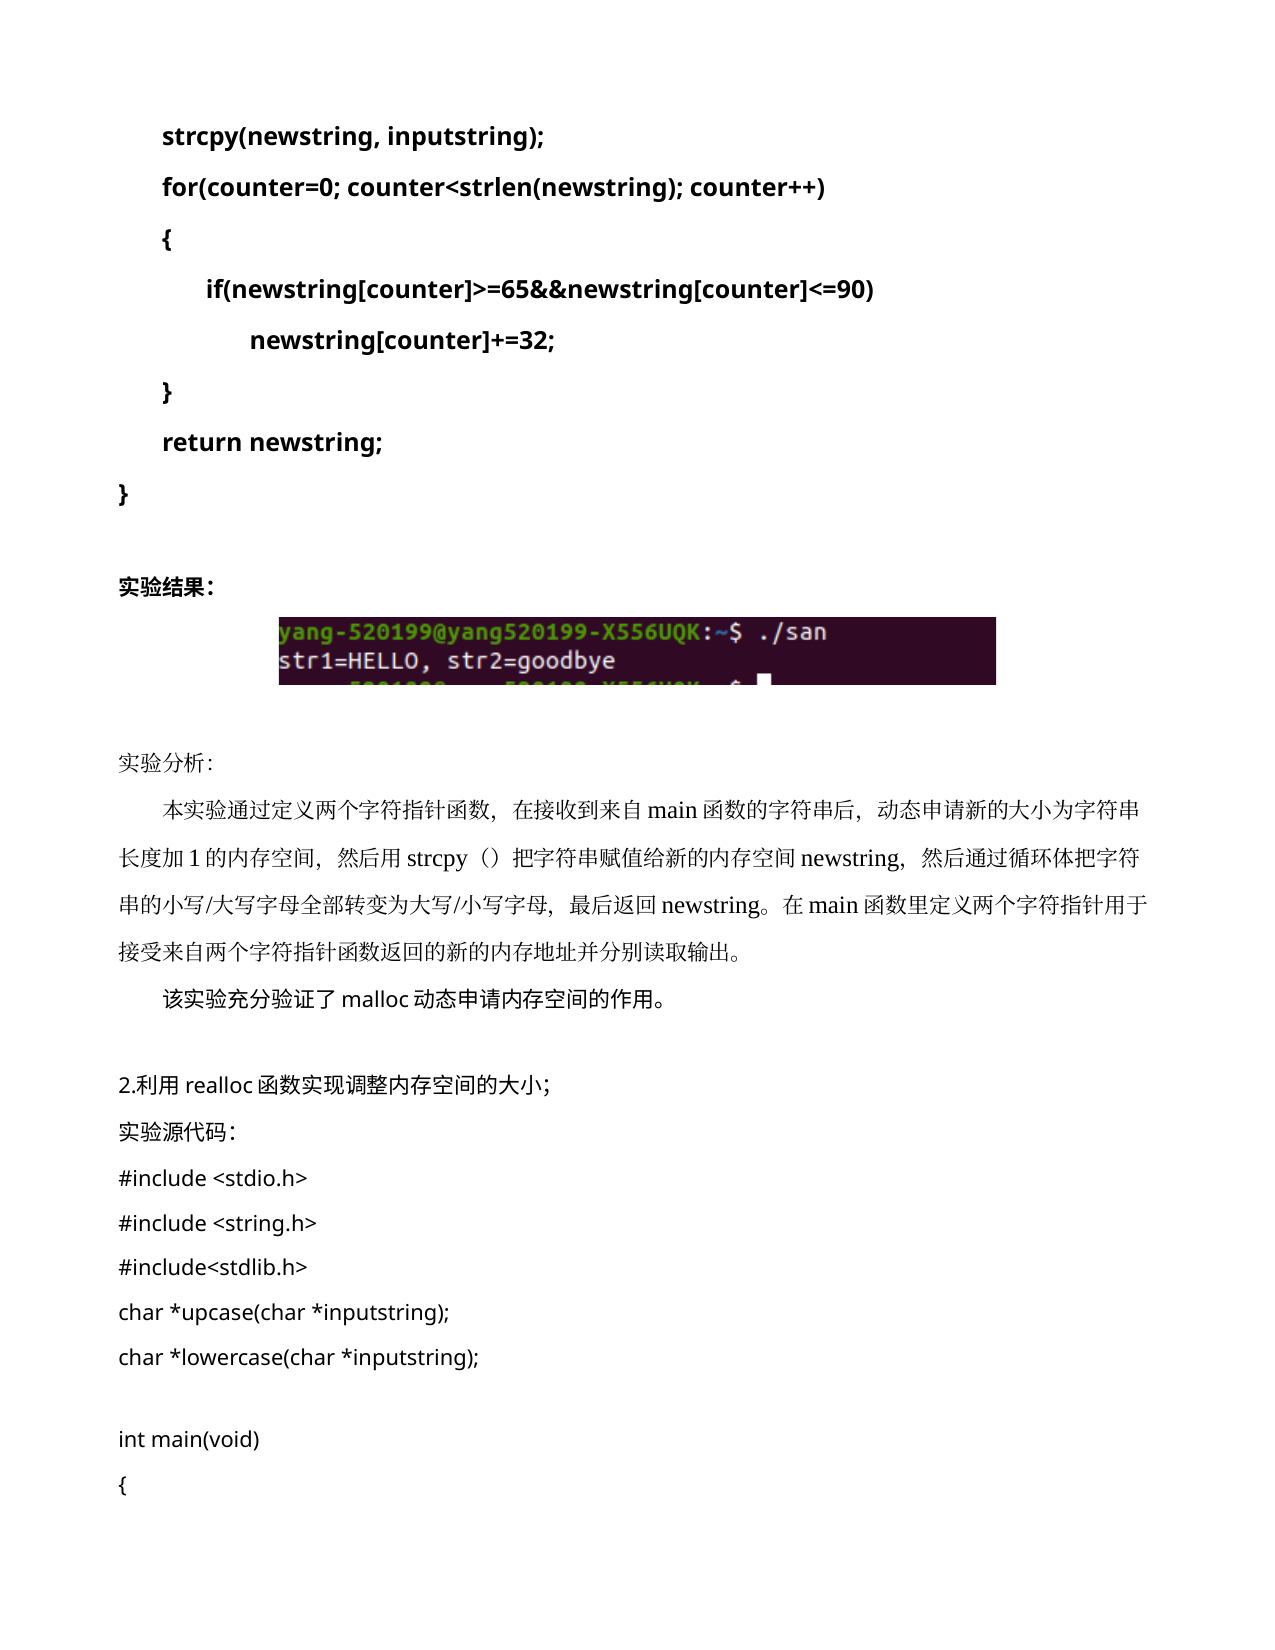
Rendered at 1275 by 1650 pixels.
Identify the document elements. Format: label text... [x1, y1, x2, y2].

list { [118, 1469, 1157, 1499]
text return newstring; [118, 424, 1157, 458]
text for(counter=0; counter<strlen(newstring); counter++) [118, 169, 1157, 203]
picture [278, 617, 997, 685]
text if(newstring[counter]>=65&&newstring[counter]<=90) [118, 271, 1157, 305]
text newstring[counter]+=32; [118, 322, 1157, 356]
list char *lowercase(char *inputstring); [118, 1342, 1157, 1371]
text 实验结果： [118, 569, 1157, 601]
text } [118, 373, 1157, 407]
text 本实验通过定义两个字符指针函数，在接收到来自main函数的字符串后，动态申请新的大小为字符串长度加1的内存空间，然后用strcpy（）把字符串赋值给新的内存空间newstring，然后通过循环体把字符串的小写/大写字母全部转变为大写/小写字母，最后返回newstring。在main函数里定义两个字符指针用于接受来自两个字符指针函数返回的新的内存地址并分别读取输出。 [118, 794, 1157, 967]
list #include <string.h> [118, 1208, 1157, 1237]
text 实验分析： [118, 746, 1157, 778]
text strcpy(newstring, inputstring); [118, 118, 1157, 152]
list char *upcase(char *inputstring); [118, 1297, 1157, 1327]
text { [118, 220, 1157, 254]
text 该实验充分验证了malloc动态申请内存空间的作用。 [118, 982, 1157, 1014]
list int main(void) [118, 1424, 1157, 1454]
list #include <stdio.h> [118, 1163, 1157, 1193]
list #include<stdlib.h> [118, 1252, 1157, 1282]
list 实验源代码： [118, 1115, 1157, 1147]
text } [118, 475, 1157, 509]
list 2.利用realloc函数实现调整内存空间的大小； [118, 1068, 1157, 1099]
